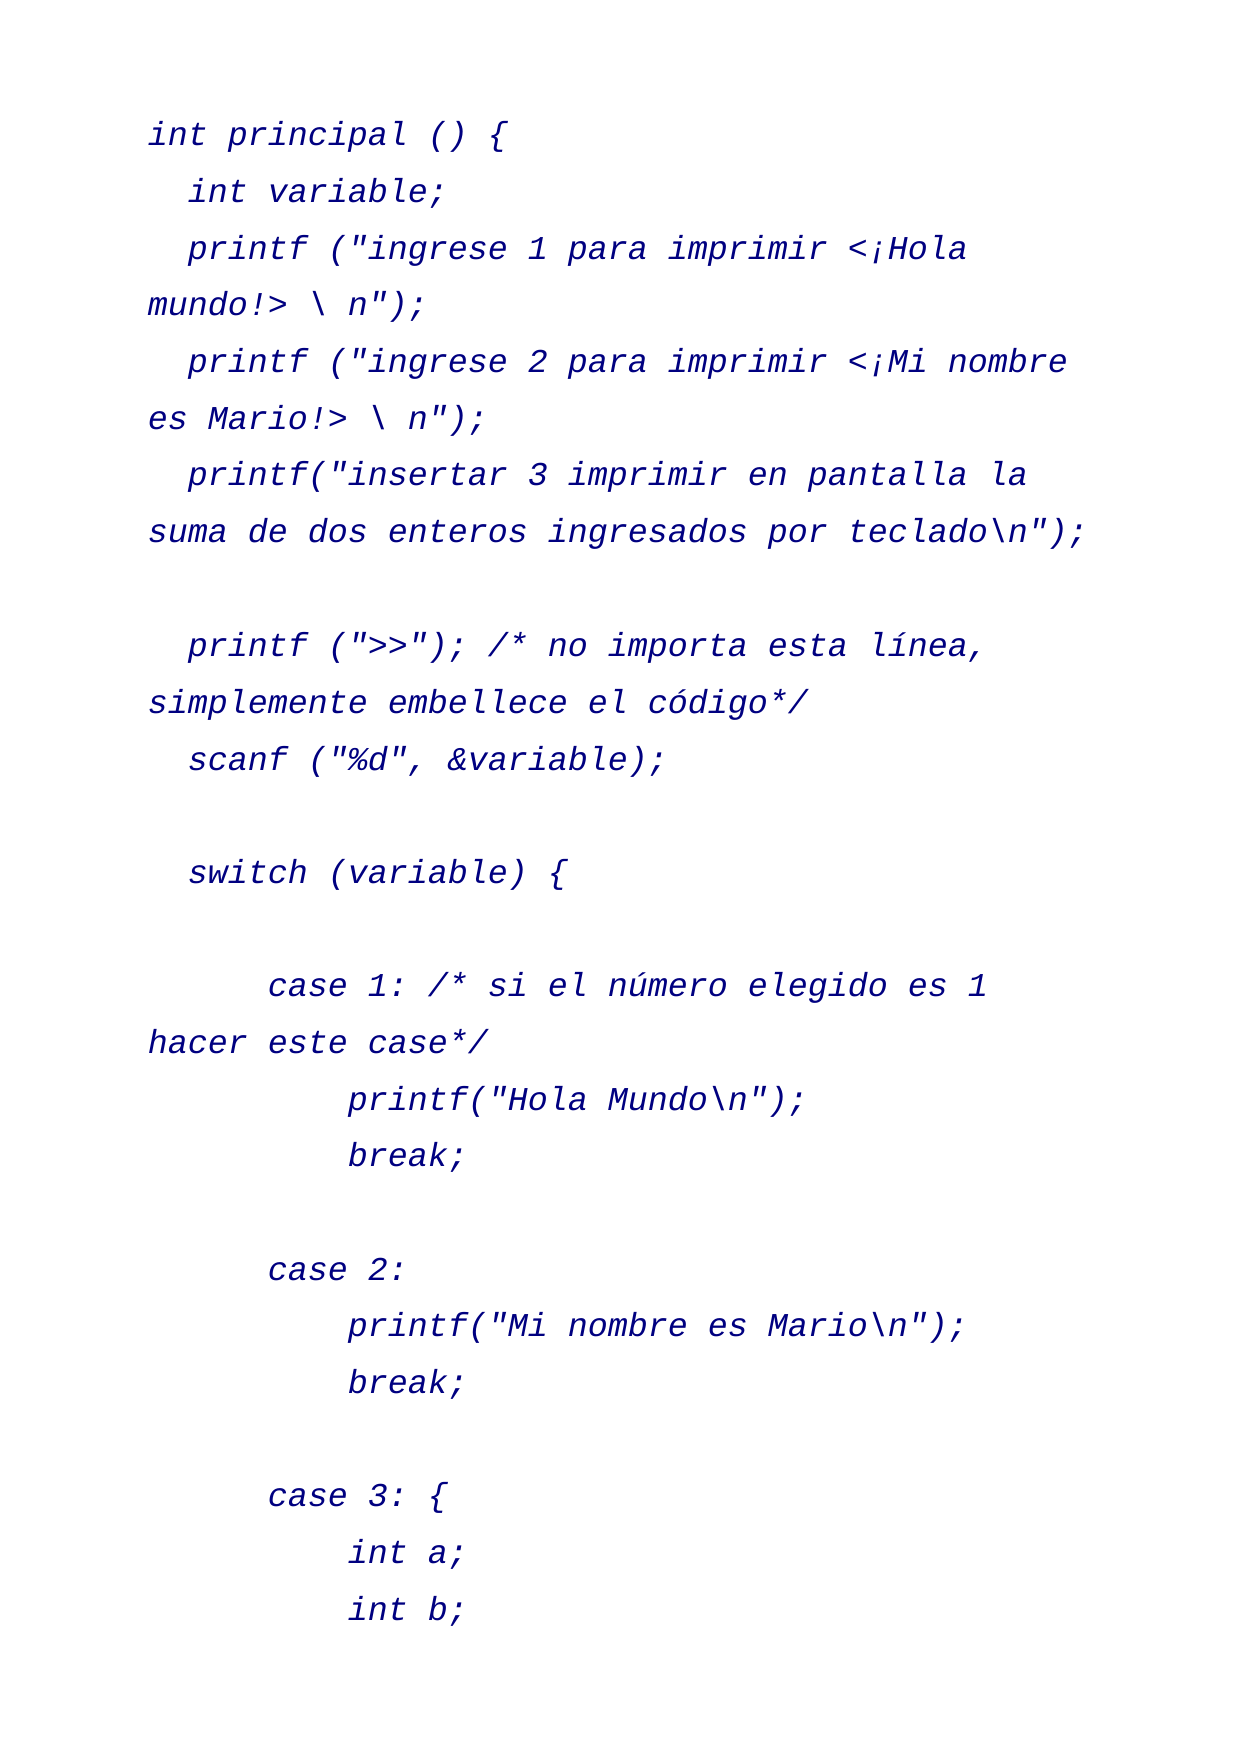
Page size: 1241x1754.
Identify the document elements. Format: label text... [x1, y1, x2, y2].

text printf("Mi nombre es Mario\n"); [148, 1309, 1093, 1347]
text switch (variable) { [148, 856, 1093, 893]
text printf (">>"); /* no importa esta línea, simplemente embellece el código*/ [148, 629, 1093, 723]
text printf ("ingrese 1 para imprimir <¡Hola mundo!> \ n"); [148, 231, 1093, 326]
text case 3: { [148, 1479, 1093, 1517]
text scanf ("%d", &variable); [148, 742, 1093, 780]
text case 1: /* si el número elegido es 1 hacer este case*/ [148, 969, 1093, 1063]
text int principal () { [148, 118, 1093, 156]
text int b; [148, 1592, 1093, 1630]
text break; [148, 1366, 1093, 1403]
text printf("insertar 3 imprimir en pantalla la suma de dos enteros ingresados ​​por teclado\n"); [148, 458, 1093, 553]
text printf ("ingrese 2 para imprimir <¡Mi nombre es Mario!> \ n"); [148, 345, 1093, 439]
text break; [148, 1139, 1093, 1177]
text printf("Hola Mundo\n"); [148, 1082, 1093, 1120]
text int variable; [148, 175, 1093, 213]
text case 2: [148, 1252, 1093, 1290]
text int a; [148, 1536, 1093, 1573]
